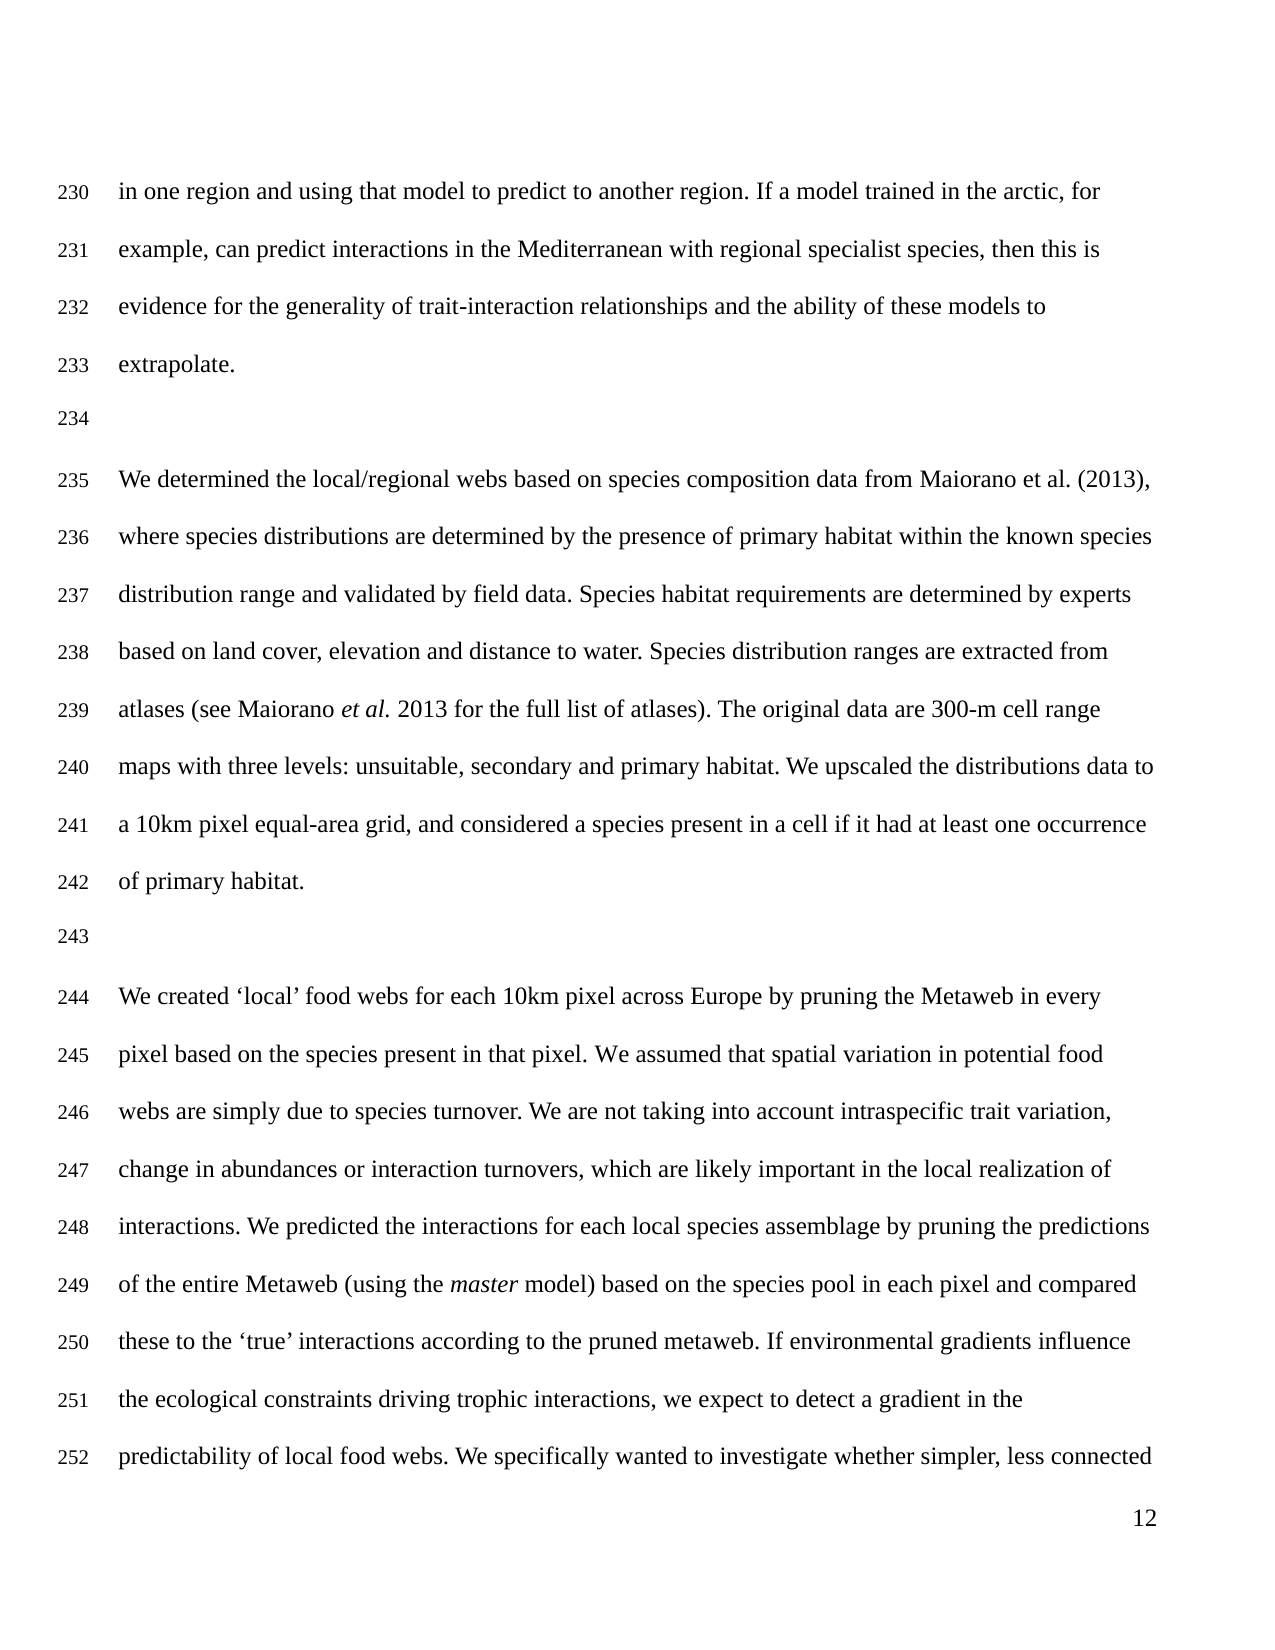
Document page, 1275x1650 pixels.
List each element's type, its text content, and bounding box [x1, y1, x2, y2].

text We determined the local/regional webs based on species composition data from Maiorano et al. (2013), where species distributions are determined by the presence of primary habitat within the known species distribution range and validated by field data. Species habitat requirements are determined by experts based on land cover, elevation and distance to water. Species distribution ranges are extracted from atlases (see Maiorano et al. 2013 for the full list of atlases). The original data are 300-m cell range maps with three levels: unsuitable, secondary and primary habitat. We upscaled the distributions data to a 10km pixel equal-area grid, and considered a species present in a cell if it had at least one occurrence of primary habitat. [118, 464, 1157, 895]
text We created ‘local’ food webs for each 10km pixel across Europe by pruning the Metaweb in every pixel based on the species present in that pixel. We assumed that spatial variation in potential food webs are simply due to species turnover. We are not taking into account intraspecific trait variation, change in abundances or interaction turnovers, which are likely important in the local realization of interactions. We predicted the interactions for each local species assemblage by pruning the predictions of the entire Metaweb (using the master model) based on the species pool in each pixel and compared these to the ‘true’ interactions according to the pruned metaweb. If environmental gradients influence the ecological constraints driving trophic interactions, we expect to detect a gradient in the predictability of local food webs. We specifically wanted to investigate whether simpler, less connected [118, 981, 1157, 1470]
text in one region and using that model to predict to another region. If a model trained in the arctic, for example, can predict interactions in the Mediterranean with regional specialist species, then this is evidence for the generality of trait-interaction relationships and the ability of these models to extrapolate. [118, 176, 1157, 378]
